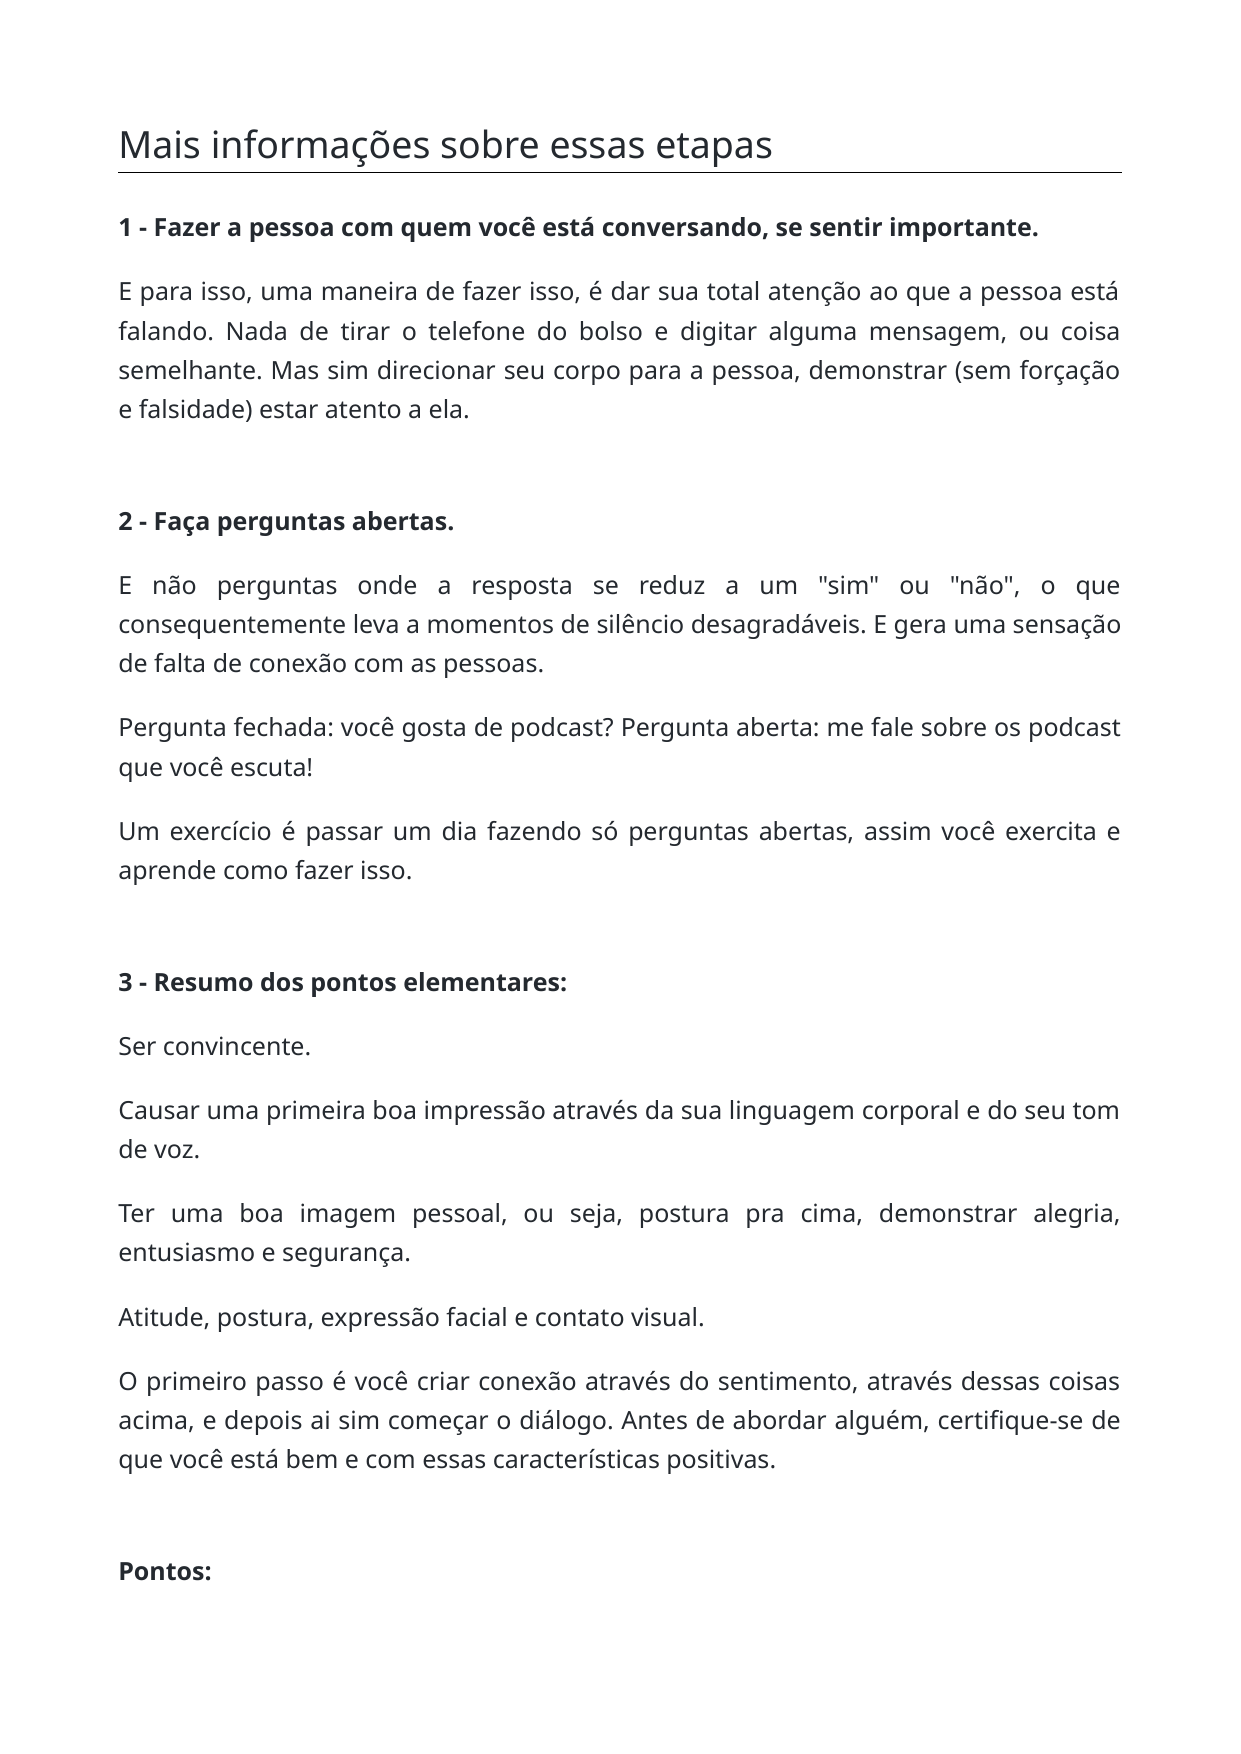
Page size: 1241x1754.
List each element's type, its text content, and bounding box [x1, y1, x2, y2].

subtitle Mais informações sobre essas etapas [118, 118, 1122, 172]
text Atitude, postura, expressão facial e contato visual. [118, 1299, 1122, 1333]
text 1 - Fazer a pessoa com quem você está conversando, se sentir importante. [118, 210, 1122, 244]
text Causar uma primeira boa impressão através da sua linguagem corporal e do seu tom de voz. [118, 1093, 1122, 1166]
text E não perguntas onde a resposta se reduz a um "sim" ou "não", o que consequentemente leva a momentos de silêncio desagradáveis. E gera uma sensação de falta de conexão com as pessoas. [118, 567, 1122, 680]
text Pontos: [118, 1553, 1122, 1588]
text E para isso, uma maneira de fazer isso, é dar sua total atenção ao que a pessoa está falando. Nada de tirar o telefone do bolso e digitar alguma mensagem, ou coisa semelhante. Mas sim direcionar seu corpo para a pessoa, demonstrar (sem forçação e falsidade) estar atento a ela. [118, 274, 1122, 426]
text 2 - Faça perguntas abertas. [118, 503, 1122, 537]
text Um exercício é passar um dia fazendo só perguntas abertas, assim você exercita e aprende como fazer isso. [118, 813, 1122, 887]
text 3 - Resumo dos pontos elementares: [118, 964, 1122, 998]
text Ser convincente. [118, 1028, 1122, 1062]
text O primeiro passo é você criar conexão através do sentimento, através dessas coisas acima, e depois ai sim começar o diálogo. Antes de abordar alguém, certifique-se de que você está bem e com essas características positivas. [118, 1363, 1122, 1476]
text Ter uma boa imagem pessoal, ou seja, postura pra cima, demonstrar alegria, entusiasmo e segurança. [118, 1196, 1122, 1269]
text Pergunta fechada: você gosta de podcast? Pergunta aberta: me fale sobre os podcast que você escuta! [118, 710, 1122, 783]
